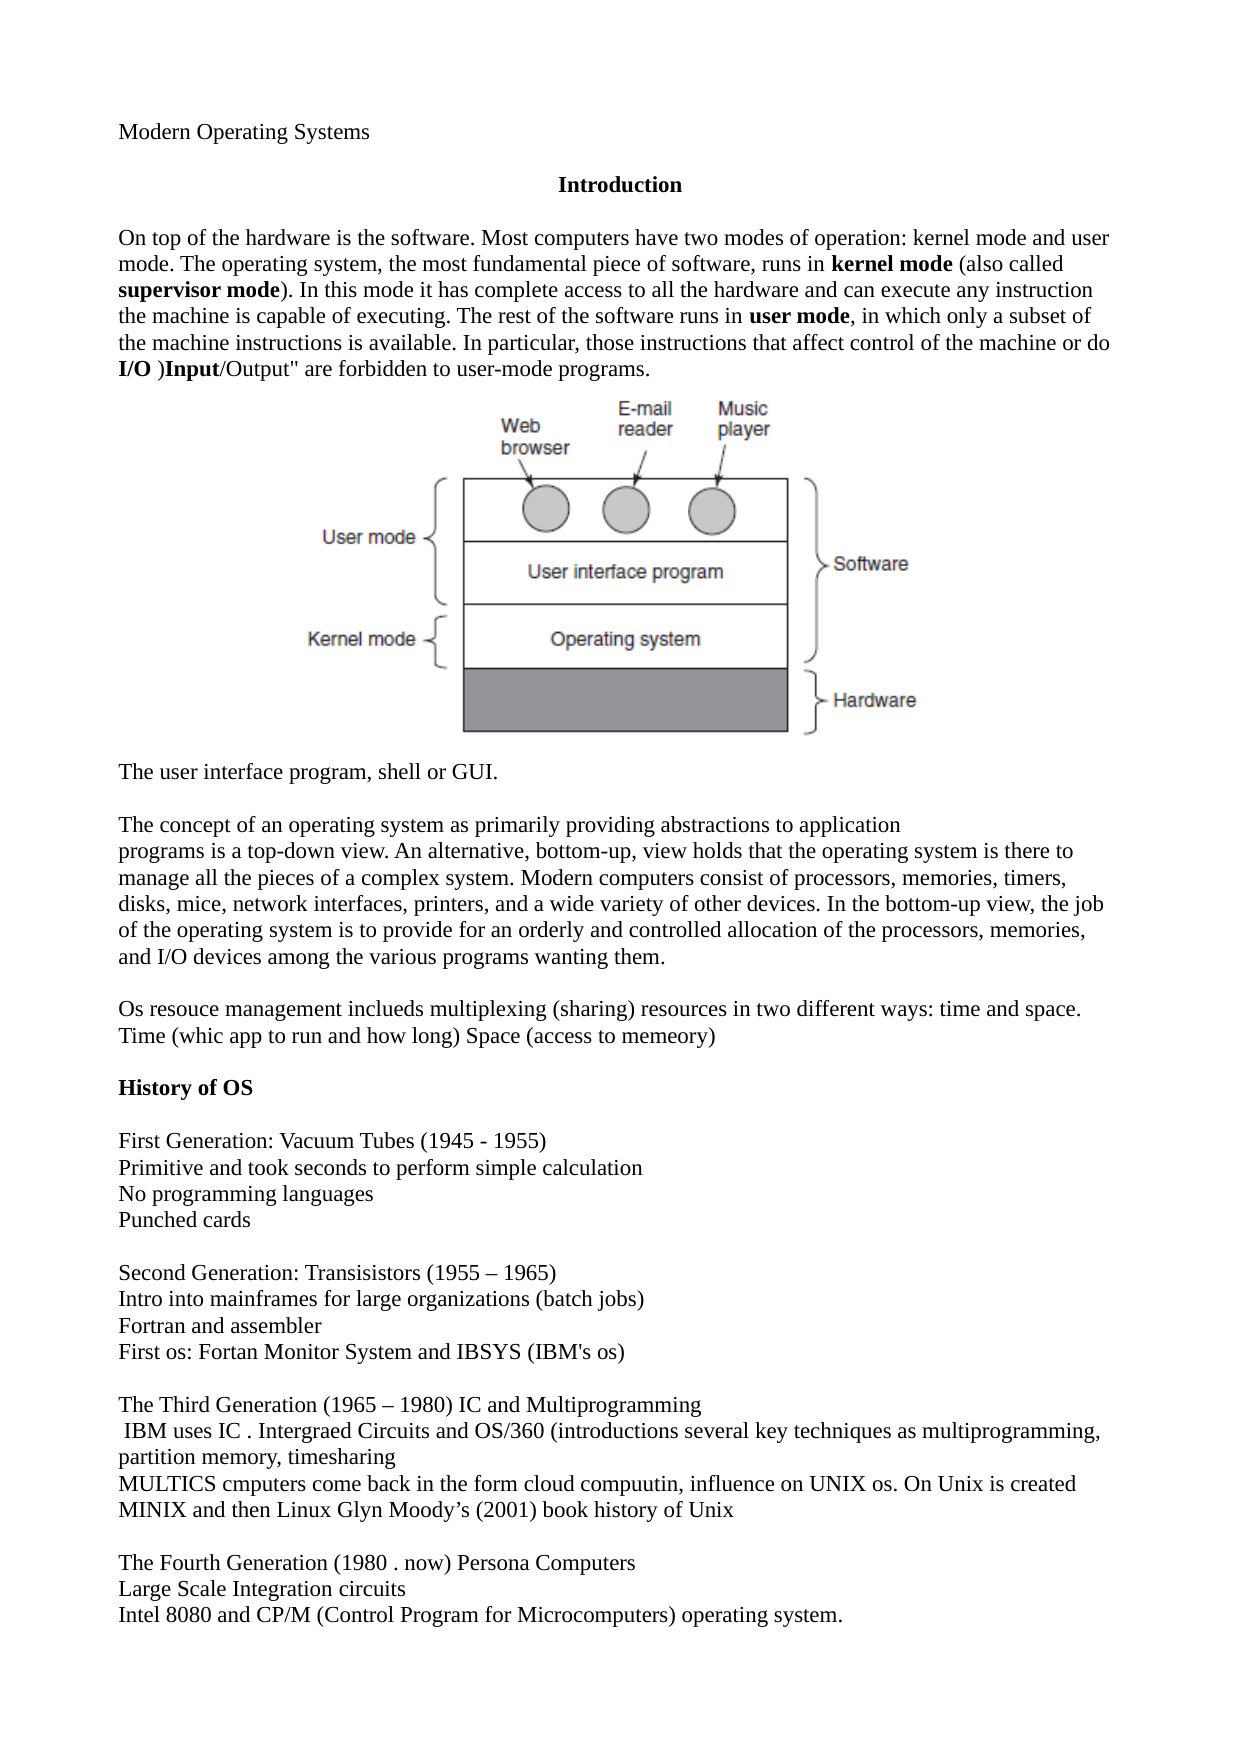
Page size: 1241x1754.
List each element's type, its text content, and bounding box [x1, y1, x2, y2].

text Intel 8080 and CP/M (Control Program for Microcomputers) operating system. [118, 1602, 1122, 1628]
text IBM uses IC . Intergraed Circuits and OS/360 (introductions several key techniques as multiprogramming, partition memory, timesharing [118, 1417, 1122, 1470]
text Large Scale Integration circuits [118, 1575, 1122, 1602]
text programs is a top-down view. An alternative, bottom-up, view holds that the operating system is there to manage all the pieces of a complex system. Modern computers consist of processors, memories, timers, disks, mice, network interfaces, printers, and a wide variety of other devices. In the bottom-up view, the job [118, 837, 1122, 916]
text The Fourth Generation (1980 . now) Persona Computers [118, 1549, 1122, 1575]
text First os: Fortan Monitor System and IBSYS (IBM's os) [118, 1338, 1122, 1364]
text Second Generation: Transisistors (1955 – 1965) Intro into mainframes for large organizations (batch jobs) [118, 1259, 1122, 1312]
text The concept of an operating system as primarily providing abstractions to application [118, 811, 1122, 837]
text On top of the hardware is the software. Most computers have two modes of operation: kernel mode and user mode. The operating system, the most fundamental piece of software, runs in kernel mode (also called supervisor mode). In this mode it has complete access to all the hardware and can execute any instruction the machine is capable of executing. The rest of the software runs in user mode, in which only a subset of the machine instructions is available. In particular, those instructions that affect control of the machine or do I/O )Input/Output" are forbidden to user-mode programs. [118, 223, 1122, 382]
text Os resouce management inclueds multiplexing (sharing) resources in two different ways: time and space. Time (whic app to run and how long) Space (access to memeory) [118, 995, 1122, 1048]
text History of OS [118, 1074, 1122, 1101]
text Introduction [118, 171, 1122, 197]
text The Third Generation (1965 – 1980) IC and Multiprogramming [118, 1391, 1122, 1417]
text Fortran and assembler [118, 1312, 1122, 1338]
text Modern Operating Systems [118, 118, 1122, 144]
text of the operating system is to provide for an orderly and controlled allocation of the processors, memories, and I/O devices among the various programs wanting them. [118, 916, 1122, 969]
text MULTICS cmputers come back in the form cloud compuutin, influence on UNIX os. On Unix is created MINIX and then Linux Glyn Moody’s (2001) book history of Unix [118, 1470, 1122, 1522]
text The user interface program, shell or GUI. [118, 382, 1122, 784]
text First Generation: Vacuum Tubes (1945 - 1955) Primitive and took seconds to perform simple calculation No programming languages Punched cards [118, 1127, 1122, 1233]
